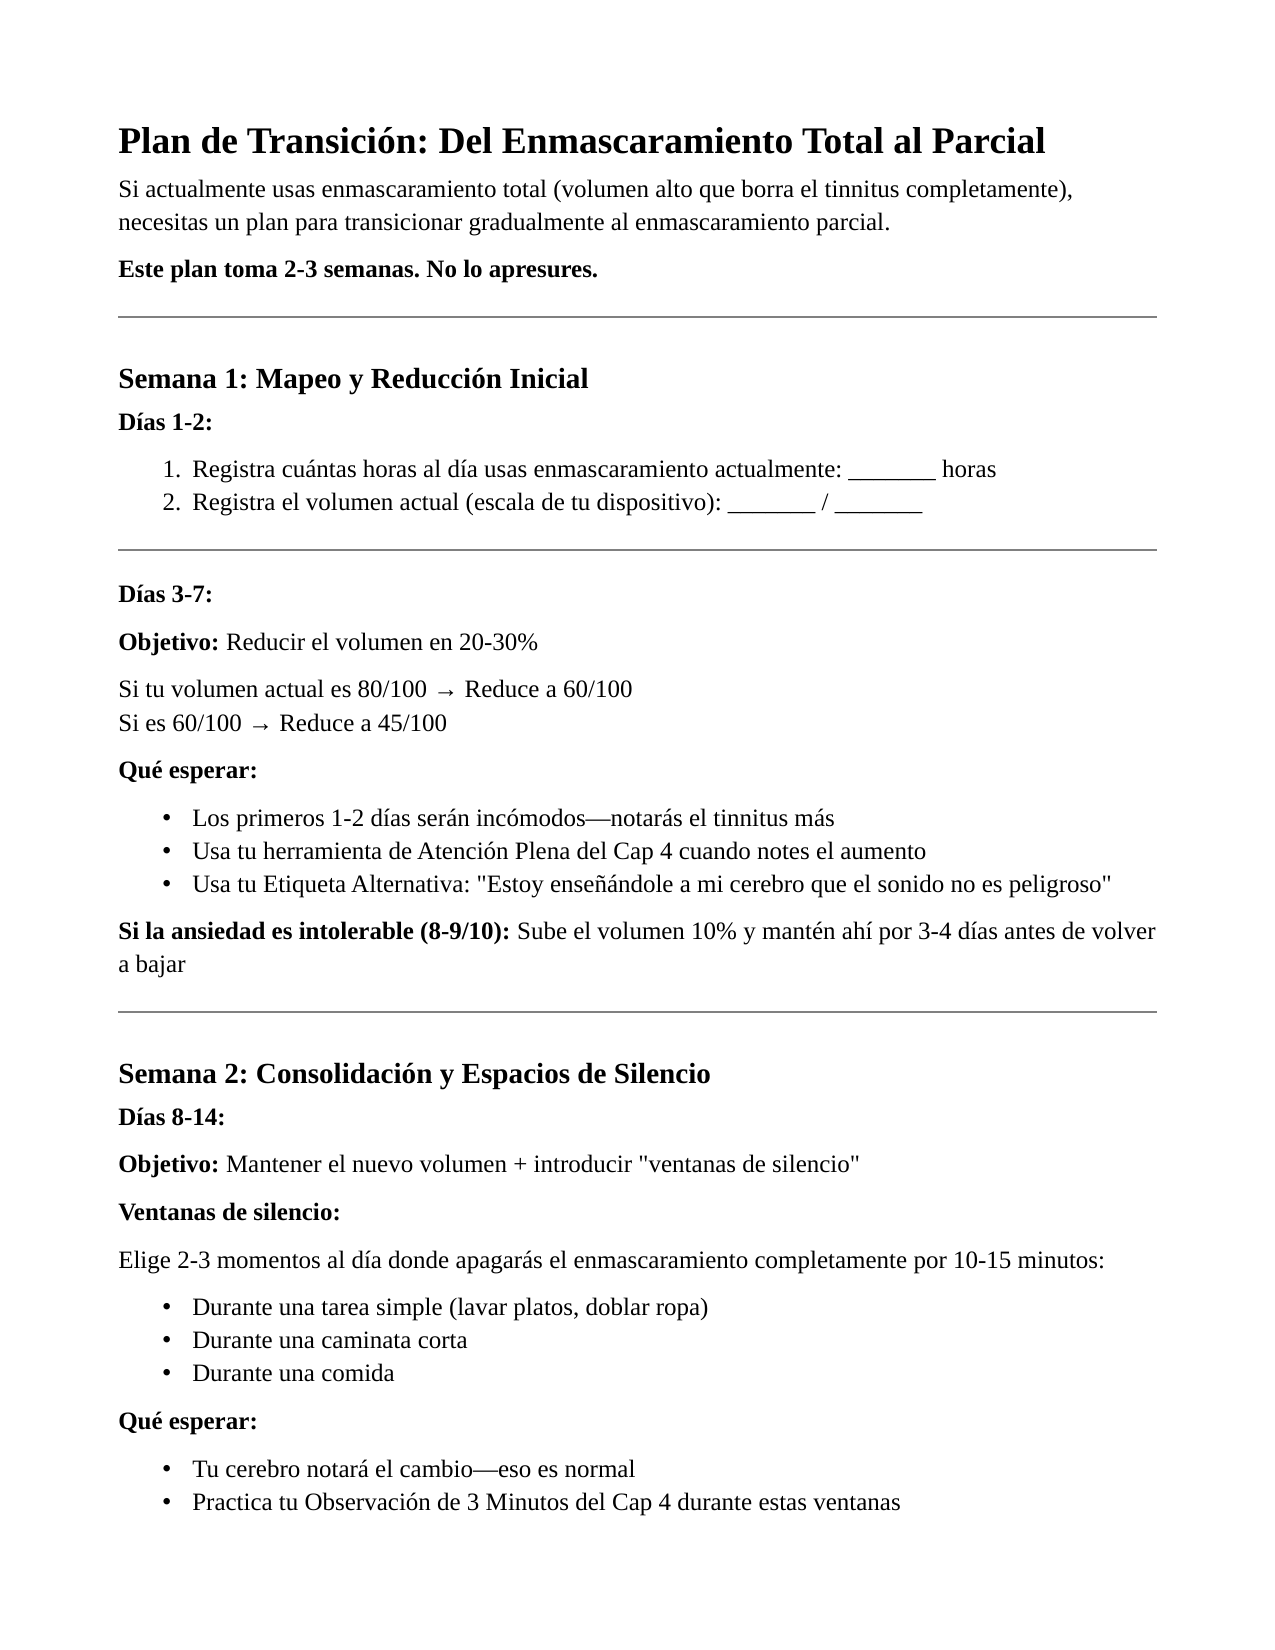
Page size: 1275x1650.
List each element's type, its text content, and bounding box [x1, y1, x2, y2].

list Tu cerebro notará el cambio—eso es normal [162, 1454, 1157, 1482]
text Días 1-2: [118, 407, 1157, 436]
text Días 3-7: [118, 579, 1157, 608]
list Durante una tarea simple (lavar platos, doblar ropa) [162, 1292, 1157, 1321]
text Elige 2-3 momentos al día donde apagarás el enmascaramiento completamente por 10-15 minutos: [118, 1245, 1157, 1273]
list Durante una caminata corta [162, 1325, 1157, 1354]
text Ventanas de silencio: [118, 1197, 1157, 1226]
subtitle Semana 1: Mapeo y Reducción Inicial [118, 361, 1157, 394]
list Usa tu herramienta de Atención Plena del Cap 4 cuando notes el aumento [162, 836, 1157, 864]
text Objetivo: Reducir el volumen en 20-30% [118, 627, 1157, 656]
text Si actualmente usas enmascaramiento total (volumen alto que borra el tinnitus completamente), necesitas un plan para transicionar gradualmente al enmascaramiento parcial. [118, 174, 1157, 236]
text Objetivo: Mantener el nuevo volumen + introducir "ventanas de silencio" [118, 1149, 1157, 1178]
list Practica tu Observación de 3 Minutos del Cap 4 durante estas ventanas [162, 1487, 1157, 1515]
text Si la ansiedad es intolerable (8-9/10): Sube el volumen 10% y mantén ahí por 3-4 días antes de volver a bajar [118, 916, 1157, 978]
subtitle Plan de Transición: Del Enmascaramiento Total al Parcial [118, 118, 1157, 161]
subtitle Semana 2: Consolidación y Espacios de Silencio [118, 1056, 1157, 1089]
list Los primeros 1-2 días serán incómodos—notarás el tinnitus más [162, 803, 1157, 832]
text Si tu volumen actual es 80/100 → Reduce a 60/100 Si es 60/100 → Reduce a 45/100 [118, 674, 1157, 736]
list Registra el volumen actual (escala de tu dispositivo): _______ / _______ [162, 487, 1157, 516]
text Qué esperar: [118, 1406, 1157, 1435]
list Durante una comida [162, 1358, 1157, 1387]
list Registra cuántas horas al día usas enmascaramiento actualmente: _______ horas [162, 454, 1157, 483]
text Qué esperar: [118, 755, 1157, 784]
text Días 8-14: [118, 1102, 1157, 1131]
list Usa tu Etiqueta Alternativa: "Estoy enseñándole a mi cerebro que el sonido no es peligroso" [162, 869, 1157, 898]
text Este plan toma 2-3 semanas. No lo apresures. [118, 254, 1157, 283]
